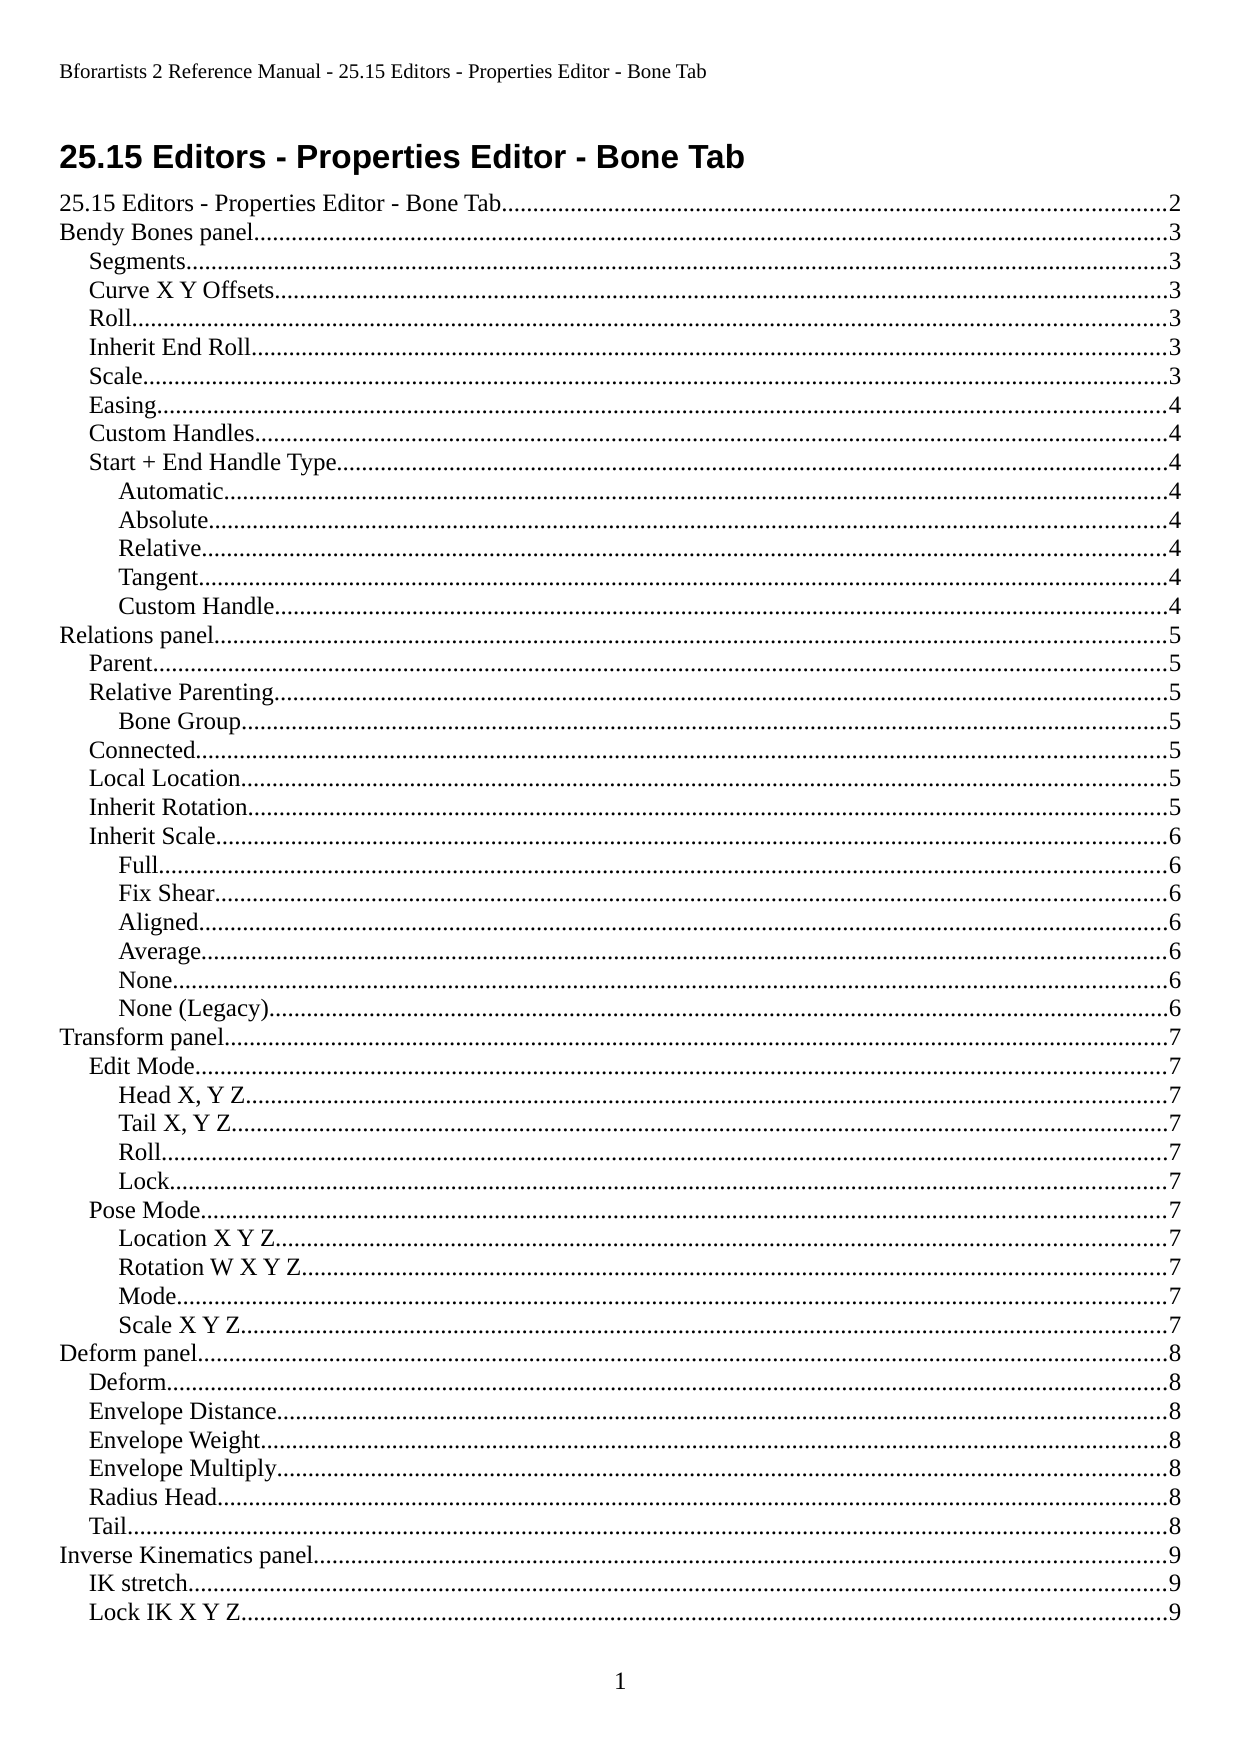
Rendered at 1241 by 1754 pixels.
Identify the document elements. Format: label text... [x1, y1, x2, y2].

text Lock 7 [118, 1166, 1181, 1195]
text Roll 7 [118, 1137, 1181, 1166]
text Edit Mode 7 [88, 1051, 1181, 1080]
text Relations panel 5 [59, 620, 1181, 648]
text Tail X, Y Z 7 [118, 1108, 1181, 1137]
text Tail 8 [88, 1511, 1181, 1540]
text Inherit End Roll 3 [88, 332, 1181, 361]
text None (Legacy) 6 [118, 993, 1181, 1022]
text Tangent 4 [118, 562, 1181, 591]
text Segments 3 [88, 246, 1181, 275]
text Rotation W X Y Z 7 [118, 1252, 1181, 1281]
text Head X, Y Z 7 [118, 1080, 1181, 1108]
text Envelope Distance 8 [88, 1396, 1181, 1425]
text Location X Y Z 7 [118, 1223, 1181, 1252]
text Curve X Y Offsets 3 [88, 275, 1181, 303]
text Deform 8 [88, 1367, 1181, 1396]
text Local Location 5 [88, 763, 1181, 792]
text IK stretch 9 [88, 1568, 1181, 1597]
text Fix Shear 6 [118, 878, 1181, 907]
text Automatic 4 [118, 476, 1181, 505]
text Inherit Scale 6 [88, 821, 1181, 850]
text Scale 3 [88, 361, 1181, 390]
text Full 6 [118, 850, 1181, 878]
text Mode 7 [118, 1281, 1181, 1310]
text Bone Group 5 [118, 706, 1181, 735]
text 25.15 Editors - Properties Editor - Bone Tab 2 [59, 188, 1181, 217]
text Relative 4 [118, 533, 1181, 562]
text Custom Handles 4 [88, 418, 1181, 447]
text Inherit Rotation 5 [88, 792, 1181, 821]
text Connected 5 [88, 735, 1181, 763]
text Custom Handle 4 [118, 591, 1181, 620]
text Deform panel 8 [59, 1338, 1181, 1367]
text Pose Mode 7 [88, 1195, 1181, 1223]
text Aligned 6 [118, 907, 1181, 936]
text Relative Parenting 5 [88, 677, 1181, 706]
text Envelope Weight 8 [88, 1425, 1181, 1453]
text Lock IK X Y Z 9 [88, 1597, 1181, 1626]
text Start + End Handle Type 4 [88, 447, 1181, 476]
text Envelope Multiply 8 [88, 1453, 1181, 1482]
text Easing 4 [88, 390, 1181, 418]
text Radius Head 8 [88, 1482, 1181, 1511]
text Inverse Kinematics panel 9 [59, 1540, 1181, 1568]
text None 6 [118, 965, 1181, 993]
text Scale X Y Z 7 [118, 1310, 1181, 1338]
text Absolute 4 [118, 505, 1181, 533]
text Transform panel 7 [59, 1022, 1181, 1051]
text Parent 5 [88, 648, 1181, 677]
text Average 6 [118, 936, 1181, 965]
text Roll 3 [88, 303, 1181, 332]
subtitle 25.15 Editors - Properties Editor - Bone Tab [59, 138, 1181, 176]
text Bendy Bones panel 3 [59, 217, 1181, 246]
